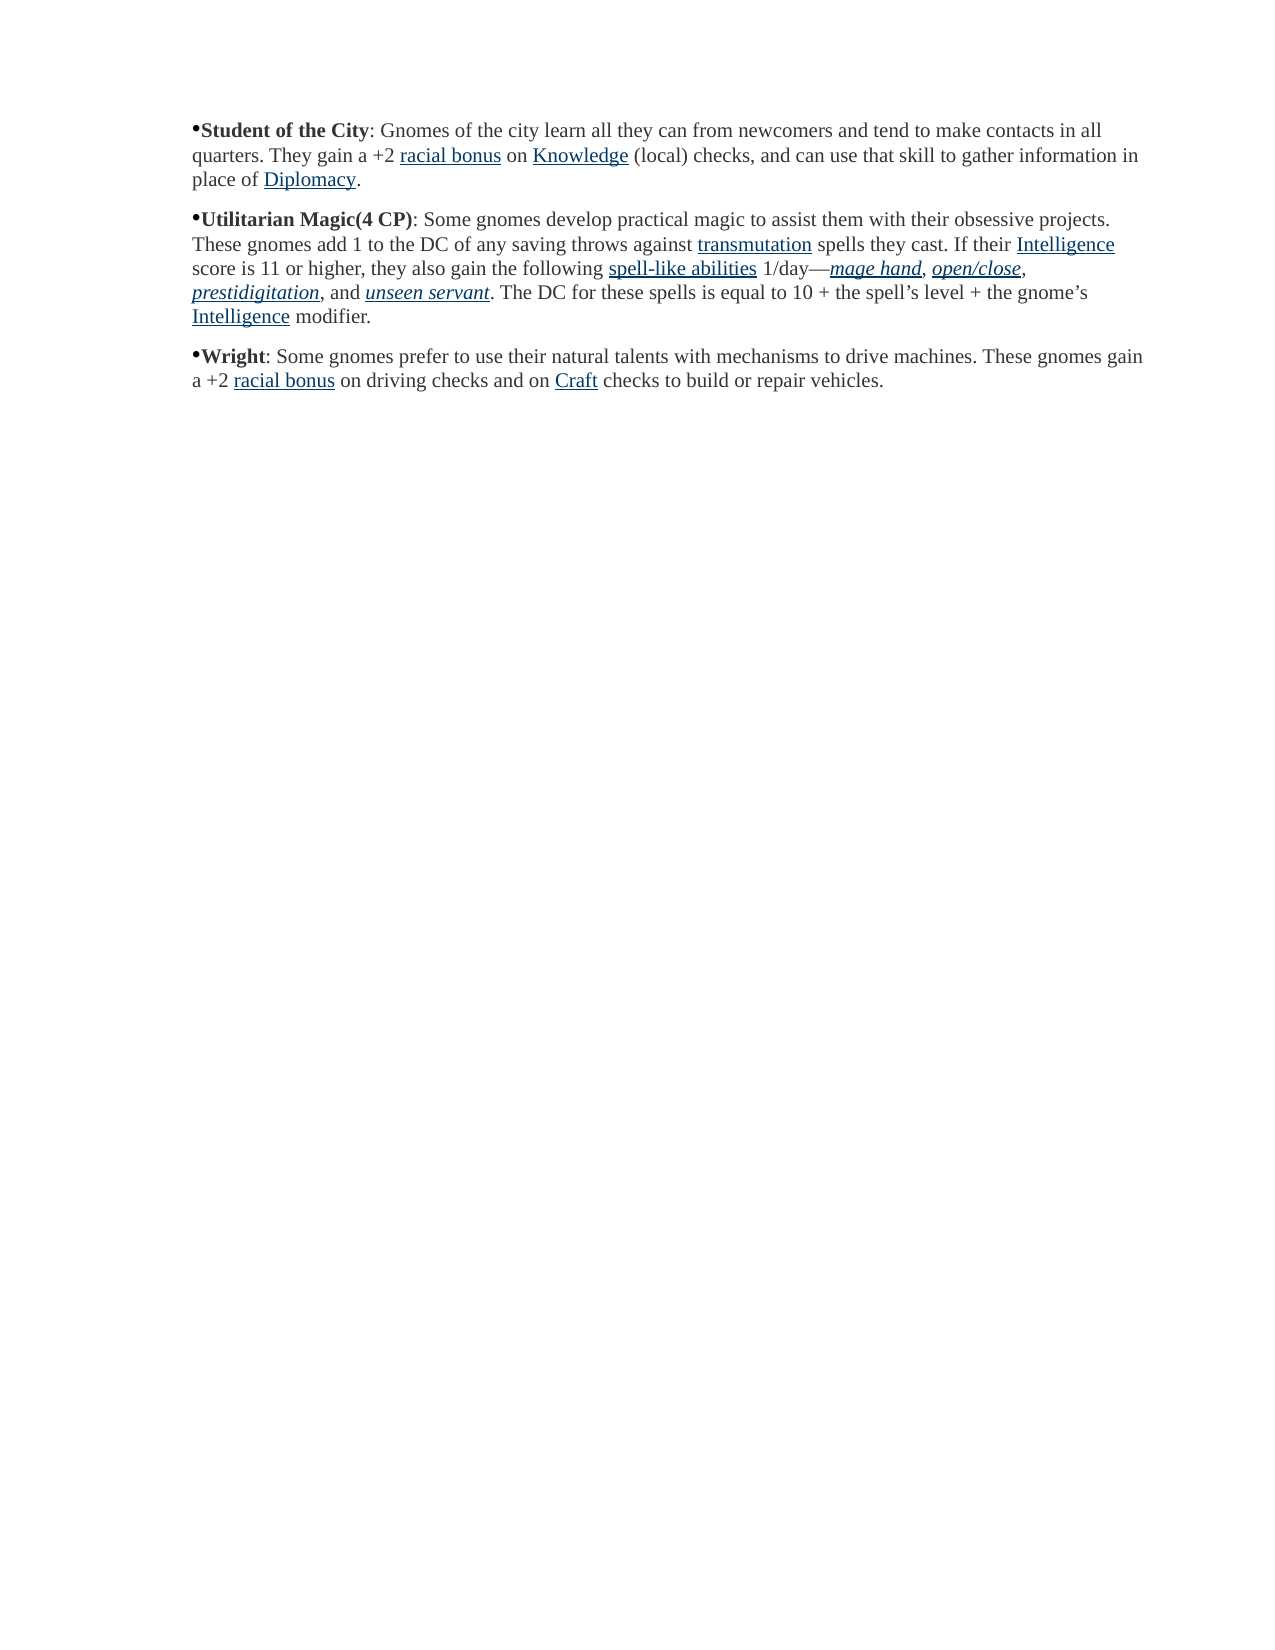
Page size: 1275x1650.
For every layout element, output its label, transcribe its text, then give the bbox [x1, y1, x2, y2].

list Wright: Some gnomes prefer to use their natural talents with mechanisms to drive machines. These gnomes gain a +2 racial bonus on driving checks and on Craft checks to build or repair vehicles. [118, 343, 1157, 392]
list Utilitarian Magic(4 CP): Some gnomes develop practical magic to assist them with their obsessive projects. These gnomes add 1 to the DC of any saving throws against transmutation spells they cast. If their Intelligence score is 11 or higher, they also gain the following spell-like abilities 1/day—mage hand, open/close, prestidigitation, and unseen servant. The DC for these spells is equal to 10 + the spell’s level + the gnome’s Intelligence modifier. [118, 207, 1157, 328]
list Student of the City: Gnomes of the city learn all they can from newcomers and tend to make contacts in all quarters. They gain a +2 racial bonus on Knowledge (local) checks, and can use that skill to gather information in place of Diplomacy. [118, 118, 1157, 191]
